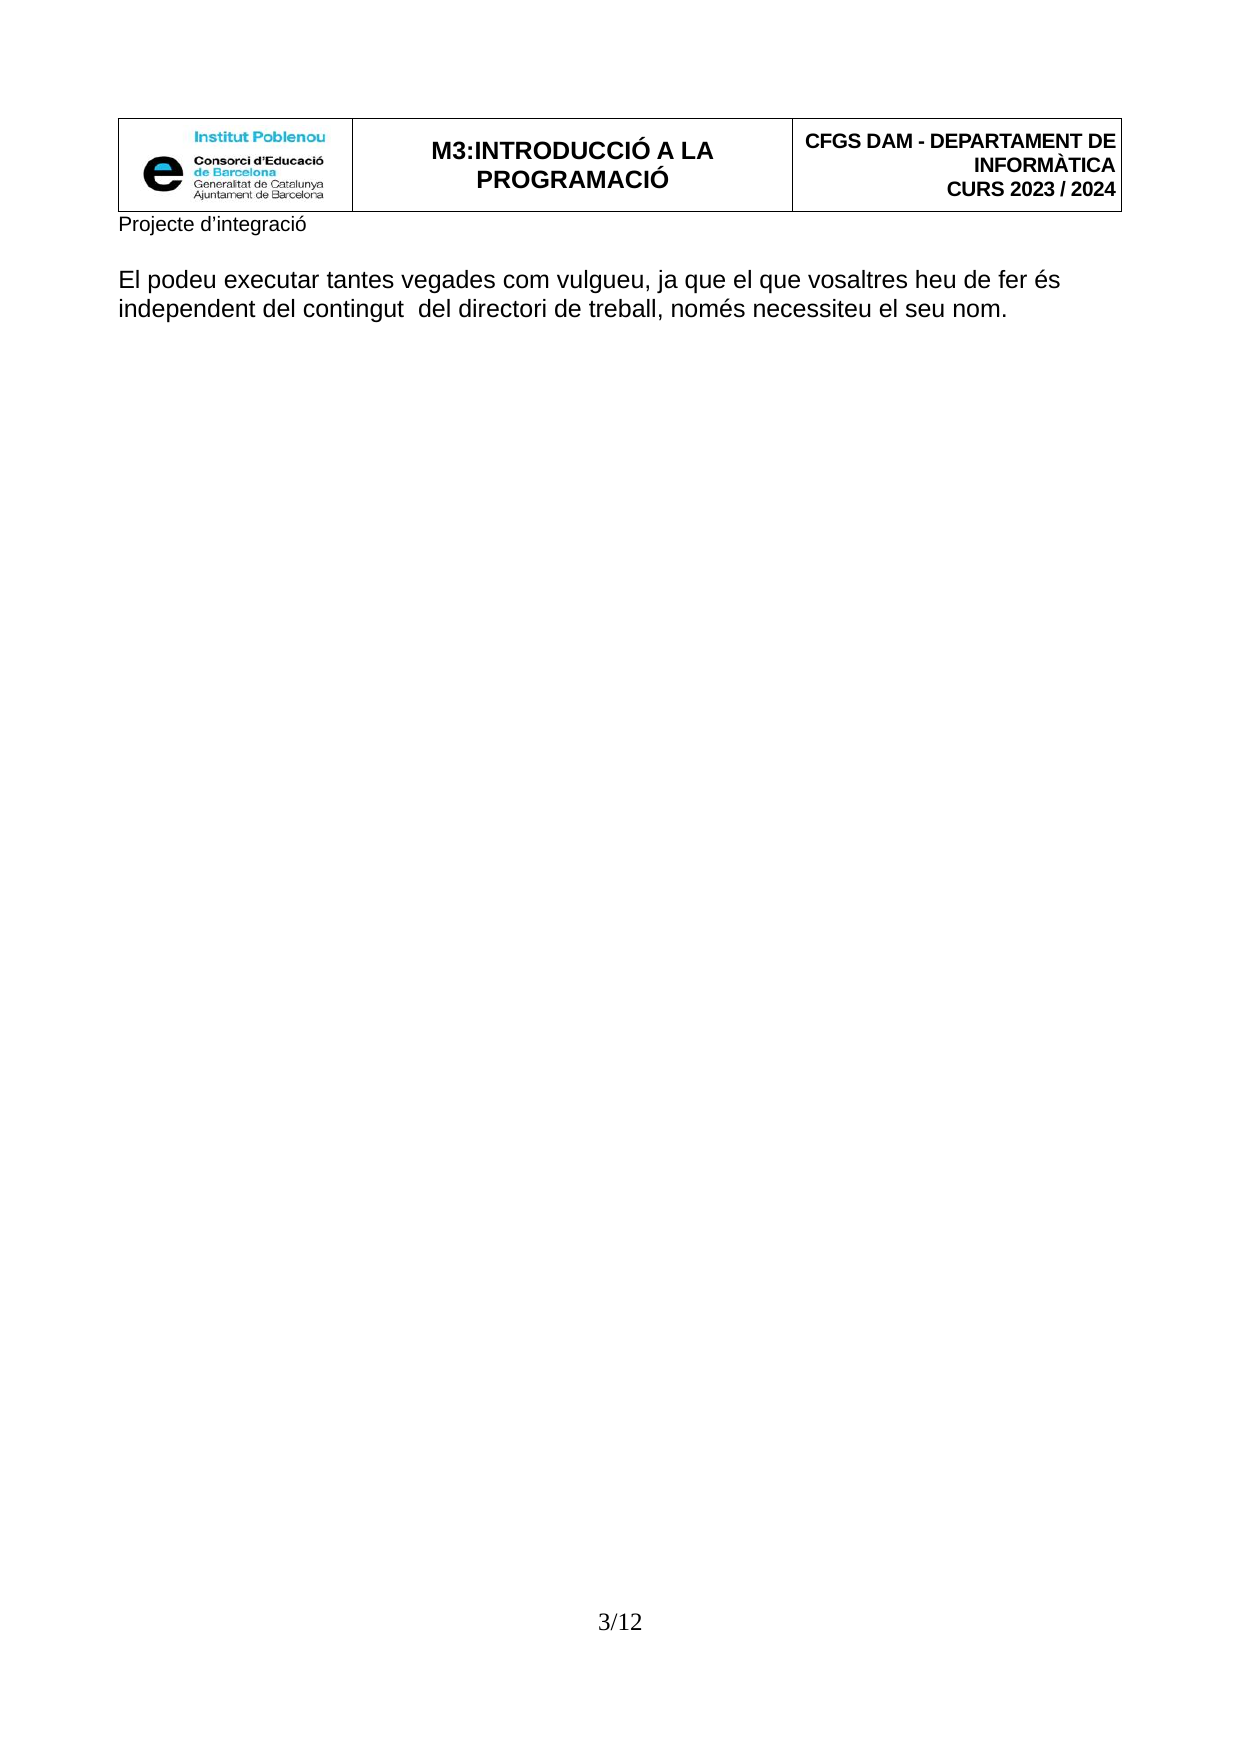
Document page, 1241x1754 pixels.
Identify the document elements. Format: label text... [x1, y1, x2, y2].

text El podeu executar tantes vegades com vulgueu, ja que el que vosaltres heu de fer és independent del contingut del directori de treball, només necessiteu el seu nom. [118, 265, 1122, 323]
picture [140, 125, 331, 206]
